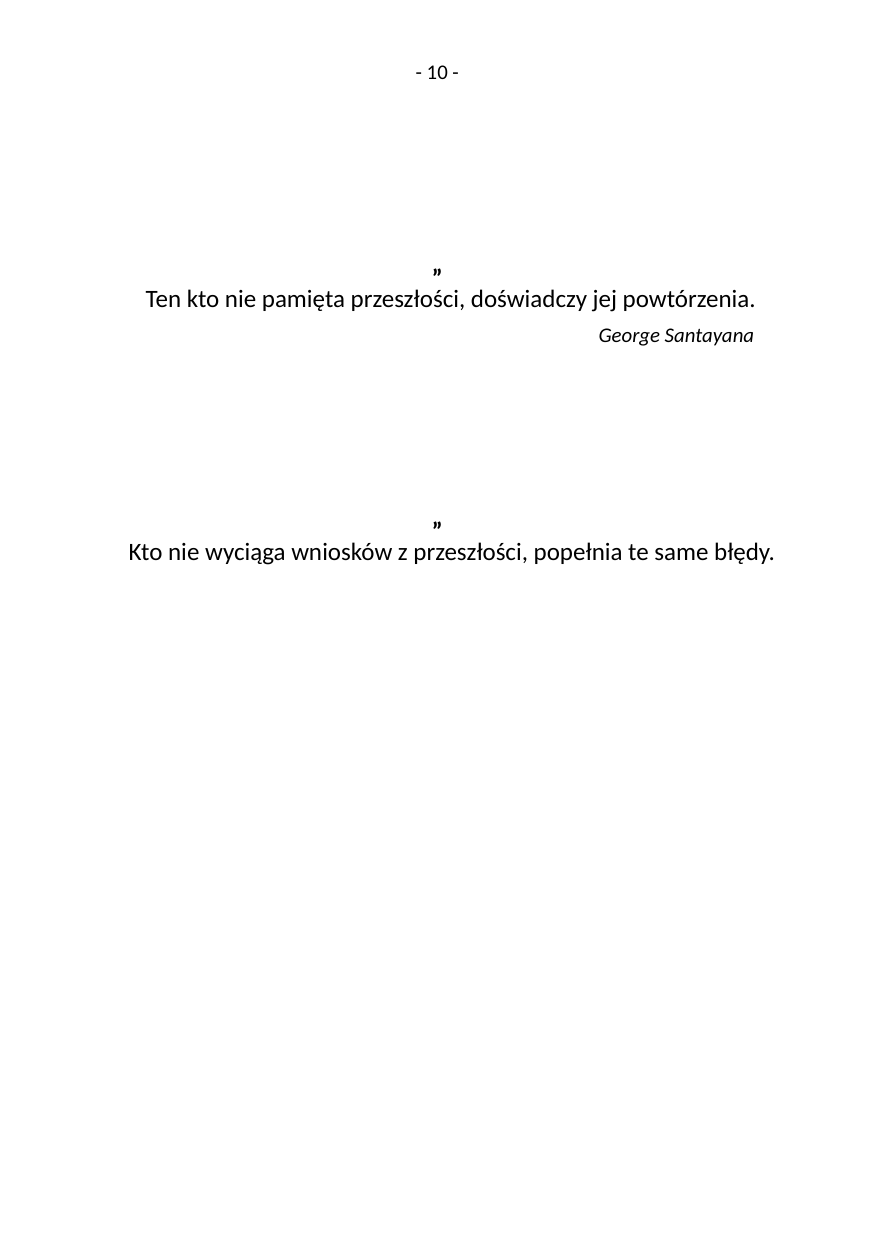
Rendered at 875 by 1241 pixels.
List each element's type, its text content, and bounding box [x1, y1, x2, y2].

text Kto nie wyciąga wniosków z przeszłości, popełnia te same błędy. [94, 536, 779, 567]
text „ [94, 248, 779, 278]
text - 10 - [94, 59, 779, 84]
text George Santayana [94, 318, 779, 348]
text „ [94, 501, 779, 532]
text Ten kto nie pamięta przeszłości, doświadczy jej powtórzenia. [94, 283, 779, 313]
